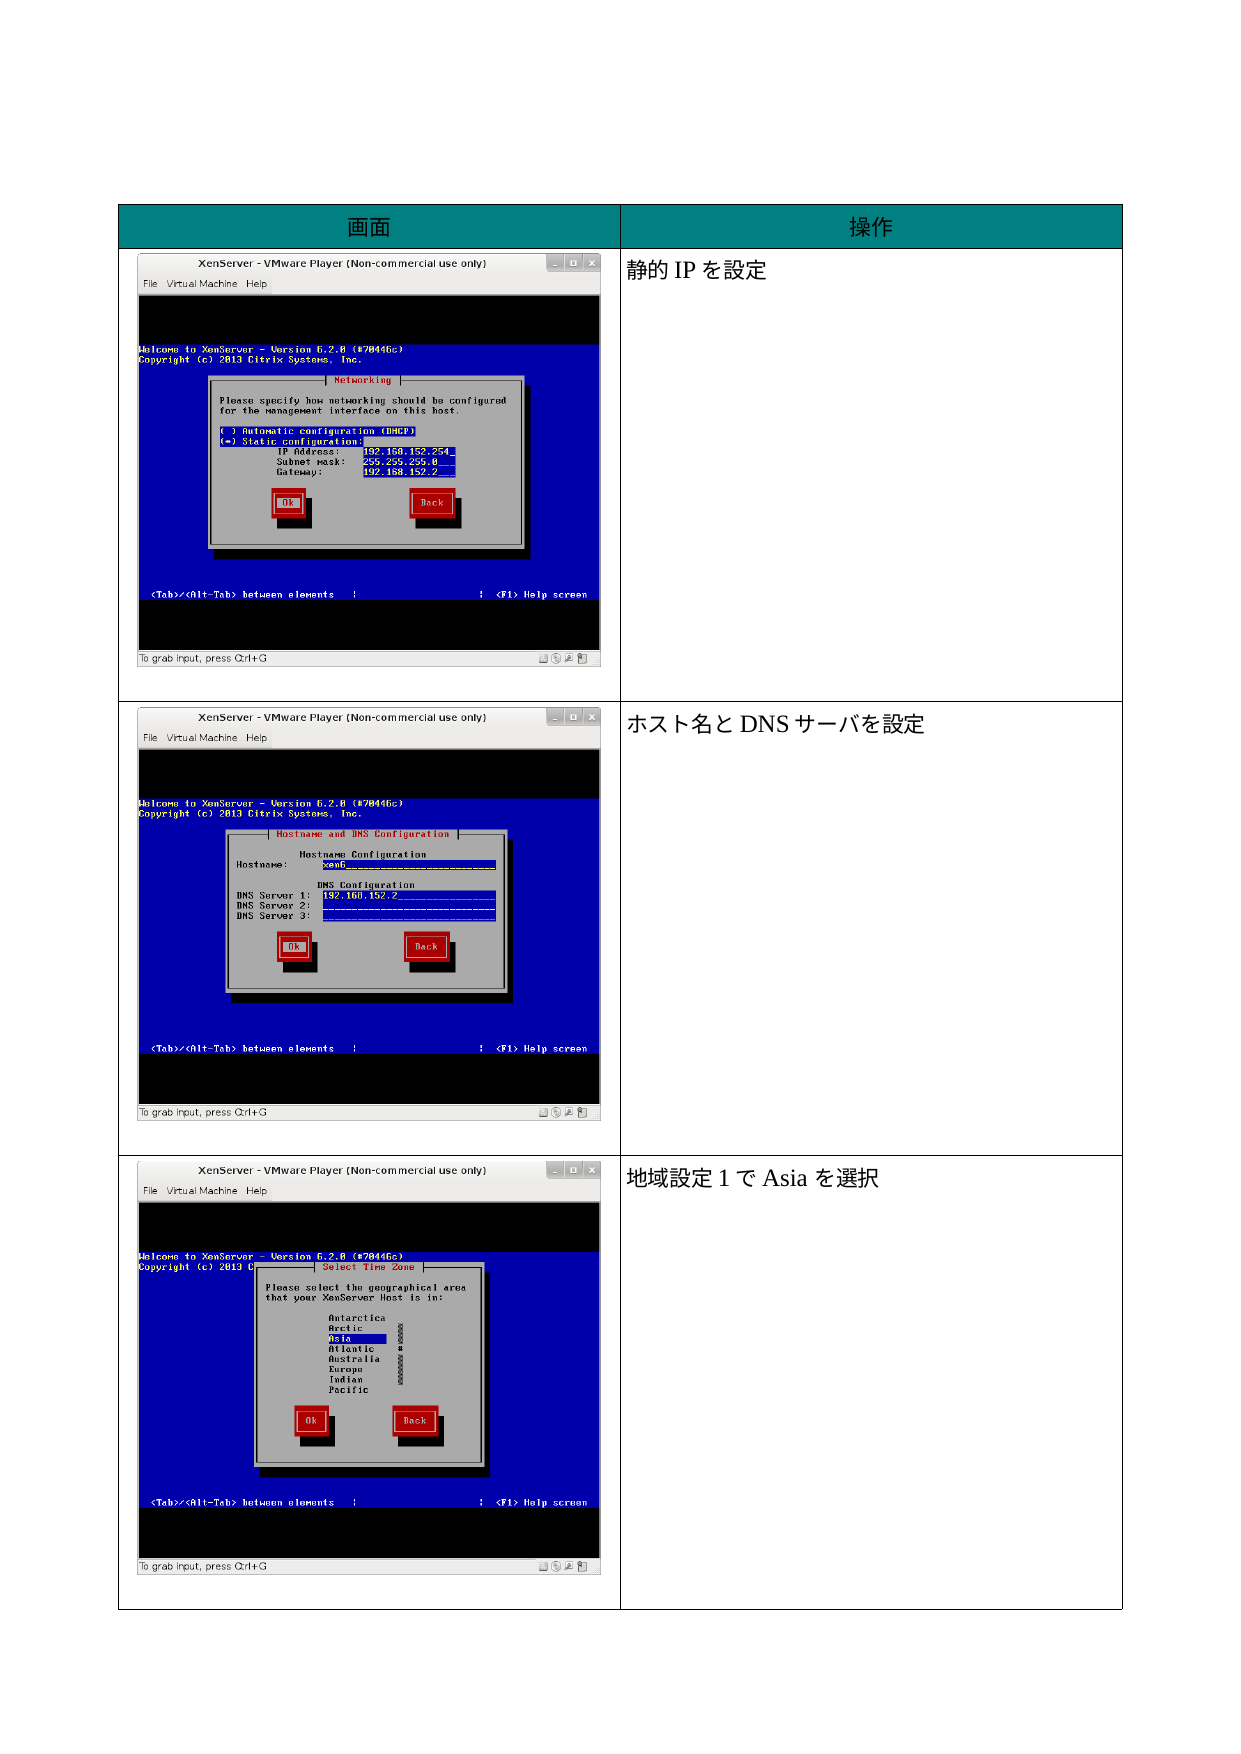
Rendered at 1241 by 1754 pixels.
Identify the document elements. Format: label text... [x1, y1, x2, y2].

table_header 画面 [119, 205, 620, 248]
table_cell [119, 1156, 620, 1609]
picture [137, 1161, 601, 1575]
table_cell 地域設定1で Asia を選択 [621, 1156, 1122, 1609]
table_cell ホスト名とDNSサーバを設定 [621, 702, 1122, 1155]
table_cell [119, 702, 620, 1155]
table_header 操作 [621, 205, 1122, 248]
table_cell 静的IPを設定 [621, 249, 1122, 701]
table_cell [119, 249, 620, 253]
table_cell [119, 254, 620, 701]
picture [137, 707, 601, 1121]
picture [137, 253, 601, 667]
